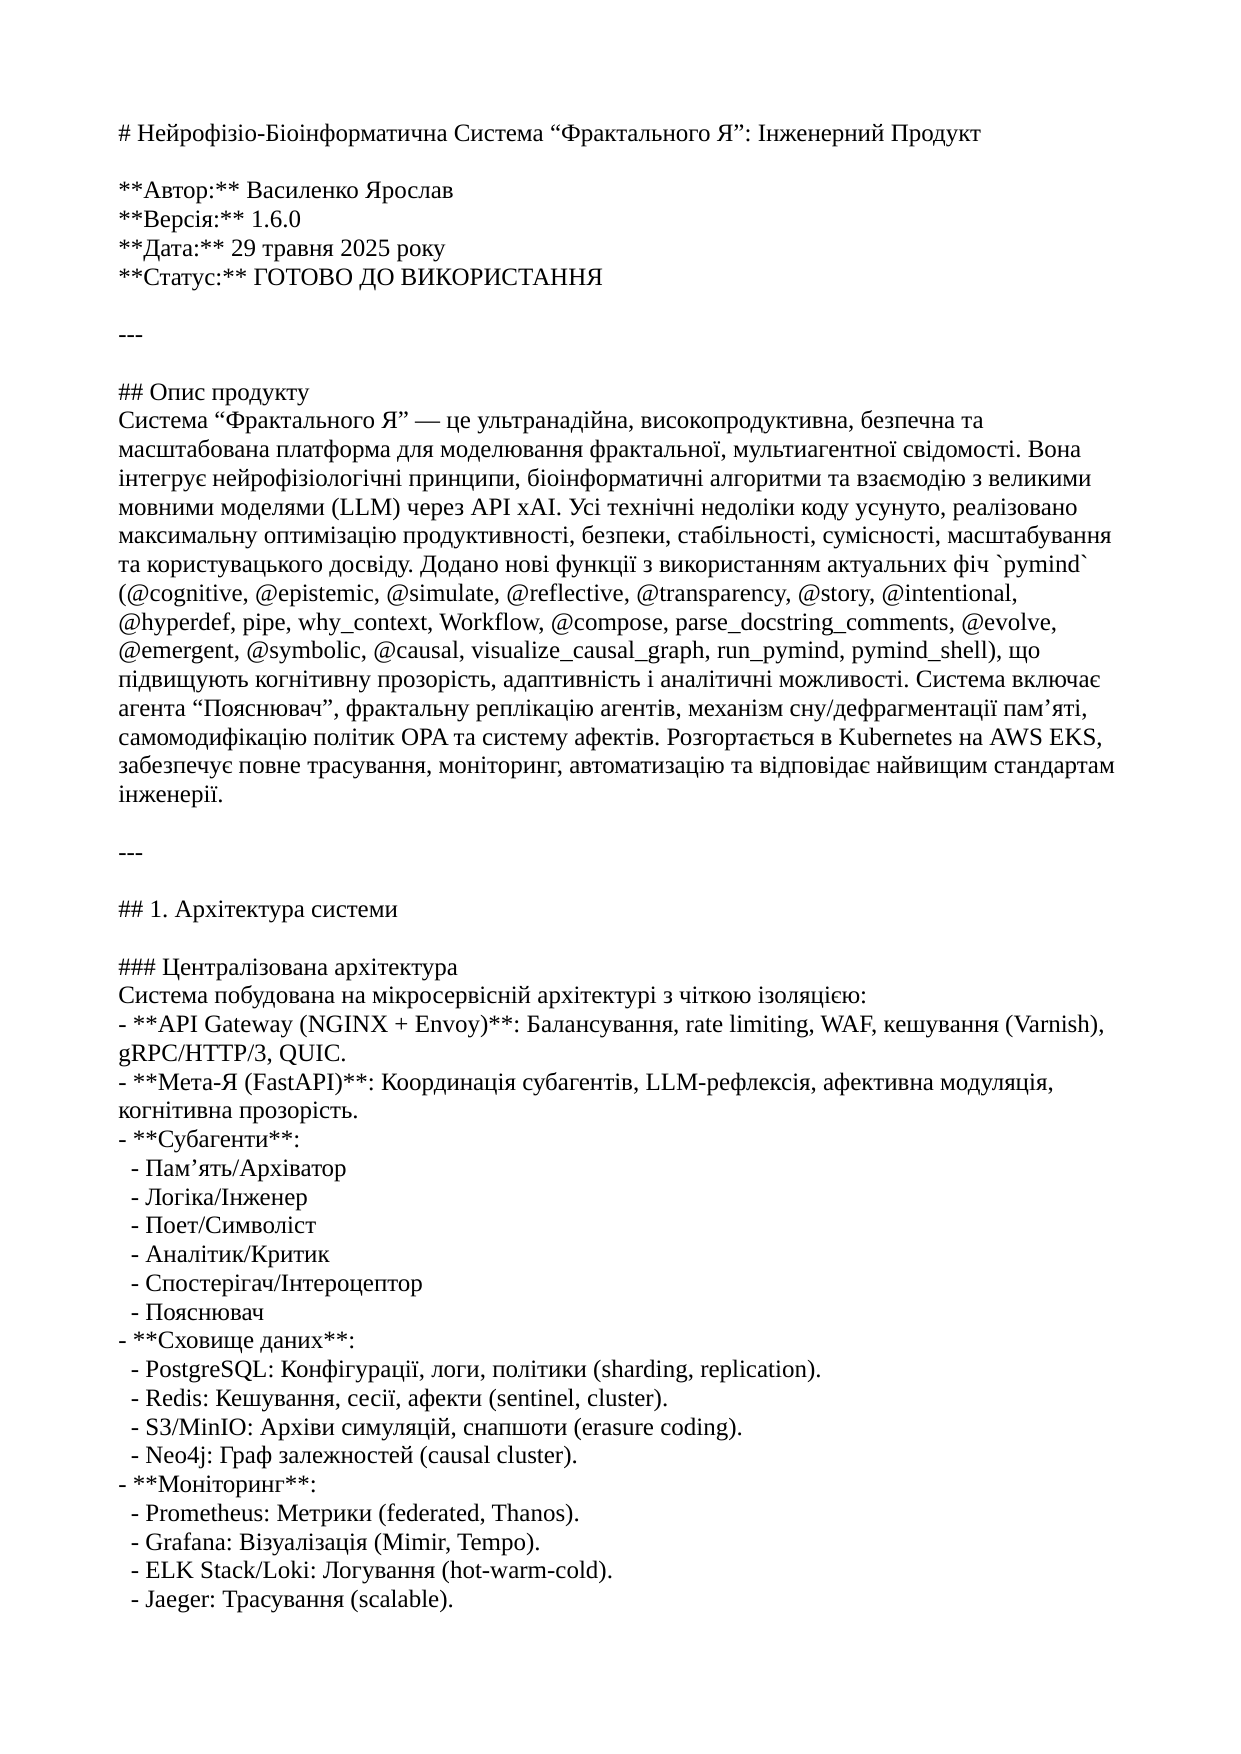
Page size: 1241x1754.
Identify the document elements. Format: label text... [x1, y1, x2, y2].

text - PostgreSQL: Конфігурації, логи, політики (sharding, replication). [118, 1354, 1122, 1383]
text ## 1. Архітектура системи [118, 894, 1122, 923]
text - Пам’ять/Архіватор [118, 1153, 1122, 1182]
text - Поет/Символіст [118, 1211, 1122, 1239]
text - Логіка/Інженер [118, 1182, 1122, 1211]
text - **Моніторинг**: [118, 1469, 1122, 1498]
text --- [118, 837, 1122, 866]
text **Автор:** Василенко Ярослав [118, 176, 1122, 204]
text - Grafana: Візуалізація (Mimir, Tempo). [118, 1527, 1122, 1556]
text - **Сховище даних**: [118, 1326, 1122, 1354]
text - Пояснювач [118, 1297, 1122, 1326]
text - ELK Stack/Loki: Логування (hot-warm-cold). [118, 1556, 1122, 1584]
text - Prometheus: Метрики (federated, Thanos). [118, 1498, 1122, 1527]
text **Версія:** 1.6.0 [118, 204, 1122, 233]
text Система побудована на мікросервісній архітектурі з чіткою ізоляцією: [118, 981, 1122, 1009]
text --- [118, 319, 1122, 348]
text - Jaeger: Трасування (scalable). [118, 1584, 1122, 1613]
text - Redis: Кешування, сесії, афекти (sentinel, cluster). [118, 1383, 1122, 1412]
text - S3/MinIO: Архіви симуляцій, снапшоти (erasure coding). [118, 1412, 1122, 1441]
text - Спостерігач/Інтероцептор [118, 1268, 1122, 1297]
text - **Субагенти**: [118, 1124, 1122, 1153]
text # Нейрофізіо-Біоінформатична Система “Фрактального Я”: Інженерний Продукт [118, 118, 1122, 147]
text ### Централізована архітектура [118, 952, 1122, 981]
text - **Мета-Я (FastAPI)**: Координація субагентів, LLM-рефлексія, афективна модуляція, когнітивна прозорість. [118, 1067, 1122, 1124]
text **Дата:** 29 травня 2025 року [118, 233, 1122, 262]
text - Neo4j: Граф залежностей (causal cluster). [118, 1441, 1122, 1469]
text - **API Gateway (NGINX + Envoy)**: Балансування, rate limiting, WAF, кешування (Varnish), gRPC/HTTP/3, QUIC. [118, 1009, 1122, 1067]
text - Аналітик/Критик [118, 1239, 1122, 1268]
text Система “Фрактального Я” — це ультранадійна, високопродуктивна, безпечна та масштабована платформа для моделювання фрактальної, мультиагентної свідомості. Вона інтегрує нейрофізіологічні принципи, біоінформатичні алгоритми та взаємодію з великими мовними моделями (LLM) через API xAI. Усі технічні недоліки коду усунуто, реалізовано максимальну оптимізацію продуктивності, безпеки, стабільності, сумісності, масштабування та користувацького досвіду. Додано нові функції з використанням актуальних фіч `pymind` (@cognitive, @epistemic, @simulate, @reflective, @transparency, @story, @intentional, @hyperdef, pipe, why_context, Workflow, @compose, parse_docstring_comments, @evolve, @emergent, @symbolic, @causal, visualize_causal_graph, run_pymind, pymind_shell), що підвищують когнітивну прозорість, адаптивність і аналітичні можливості. Система включає агента “Пояснювач”, фрактальну реплікацію агентів, механізм сну/дефрагментації пам’яті, самомодифікацію політик OPA та систему афектів. Розгортається в Kubernetes на AWS EKS, забезпечує повне трасування, моніторинг, автоматизацію та відповідає найвищим стандартам інженерії. [118, 406, 1122, 808]
text ## Опис продукту [118, 377, 1122, 406]
text **Статус:** ГОТОВО ДО ВИКОРИСТАННЯ [118, 262, 1122, 291]
